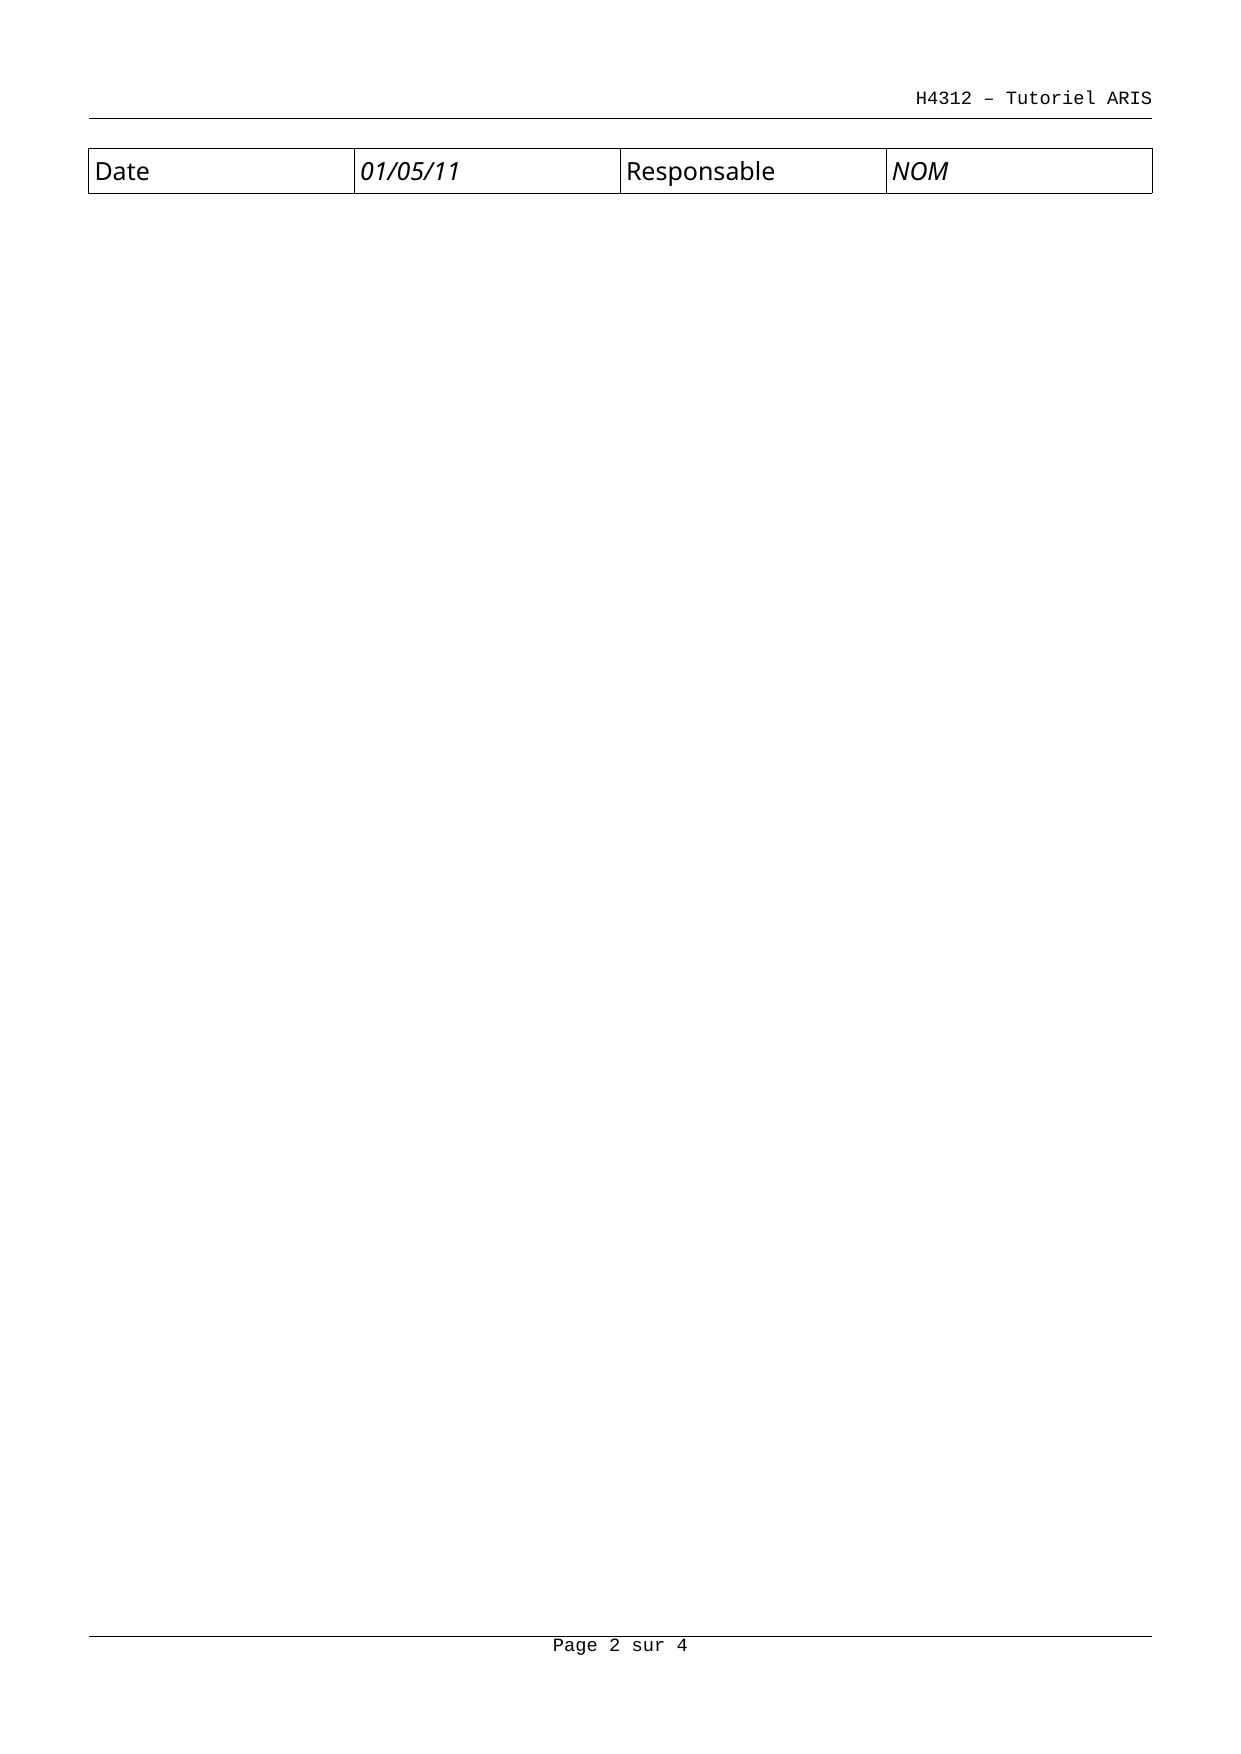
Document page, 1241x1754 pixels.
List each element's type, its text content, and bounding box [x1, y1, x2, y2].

table_cell NOM [887, 149, 1152, 193]
table_cell Responsable [621, 149, 886, 193]
table_cell 05/01/11 [355, 149, 620, 193]
table_cell Date [89, 149, 354, 193]
